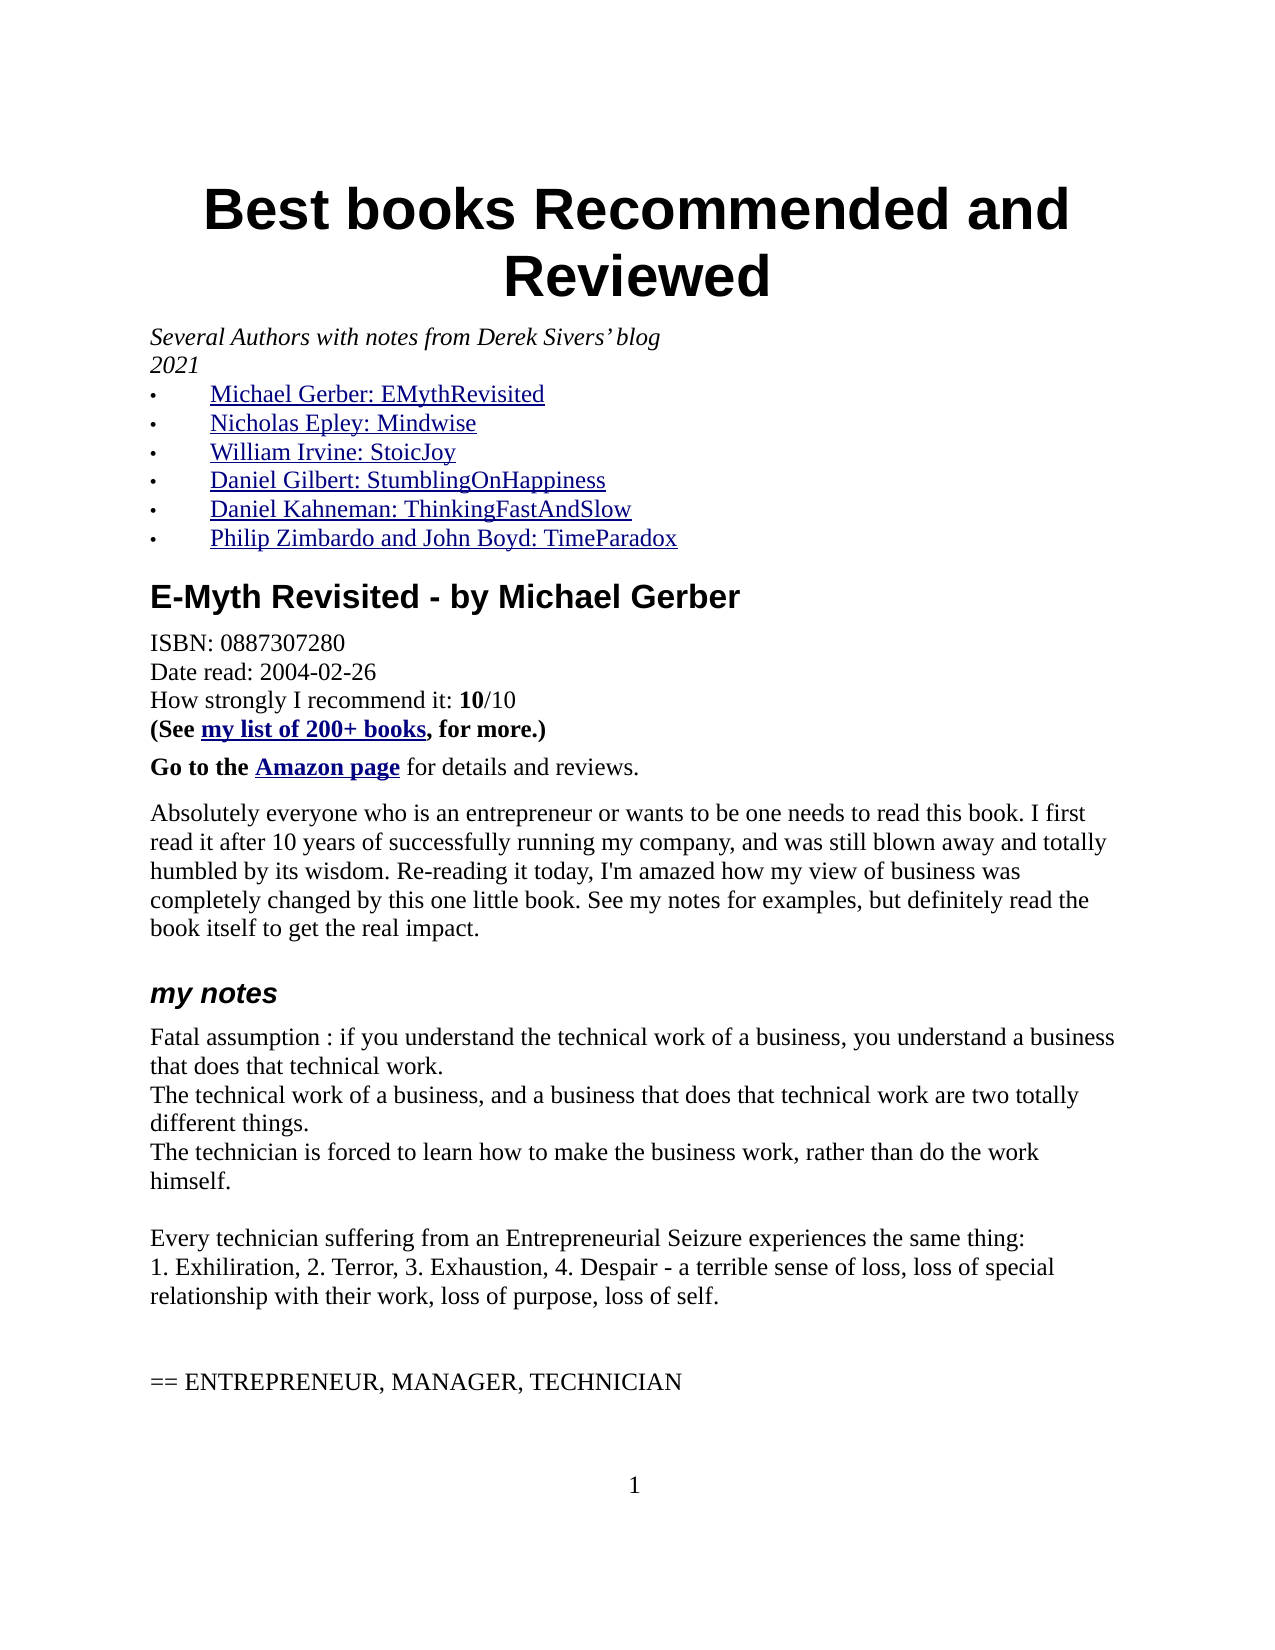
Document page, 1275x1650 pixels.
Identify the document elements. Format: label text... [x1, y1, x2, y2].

text Fatal assumption : if you understand the technical work of a business, you understand a business that does that technical work. The technical work of a business, and a business that does that technical work are two totally different things. The technician is forced to learn how to make the business work, rather than do the work himself. Every technician suffering from an Entrepreneurial Seizure experiences the same thing: 1. Exhiliration, 2. Terror, 3. Exhaustion, 4. Despair - a terrible sense of loss, loss of special relationship with their work, loss of purpose, loss of self. == ENTREPRENEUR, MANAGER, TECHNICIAN [150, 1022, 1125, 1425]
text ISBN: 0887307280 Date read: 2004-02-26 How strongly I recommend it: 10/10 (See my list of 200+ books, for more.) [150, 628, 1125, 743]
list Philip Zimbardo and John Boyd: TimeParadox [150, 523, 1125, 552]
list Daniel Gilbert: StumblingOnHappiness [150, 465, 1125, 494]
subtitle E-Myth Revisited - by Michael Gerber [150, 577, 1125, 615]
text Go to the Amazon page for details and reviews. [150, 752, 1125, 781]
text Several Authors with notes from Derek Sivers’ blog [150, 322, 1125, 350]
list Michael Gerber: EMythRevisited [150, 379, 1125, 408]
list Nicholas Epley: Mindwise [150, 408, 1125, 437]
subtitle my notes [150, 976, 1125, 1010]
list William Irvine: StoicJoy [150, 437, 1125, 465]
list Daniel Kahneman: ThinkingFastAndSlow [150, 494, 1125, 523]
text 2021 [150, 350, 1125, 379]
text Absolutely everyone who is an entrepreneur or wants to be one needs to read this book. I first read it after 10 years of successfully running my company, and was still blown away and totally humbled by its wisdom. Re-reading it today, I'm amazed how my view of business was completely changed by this one little book. See my notes for examples, but definitely read the book itself to get the real impact. [150, 798, 1125, 942]
title Best books Recommended and Reviewed [150, 175, 1125, 309]
